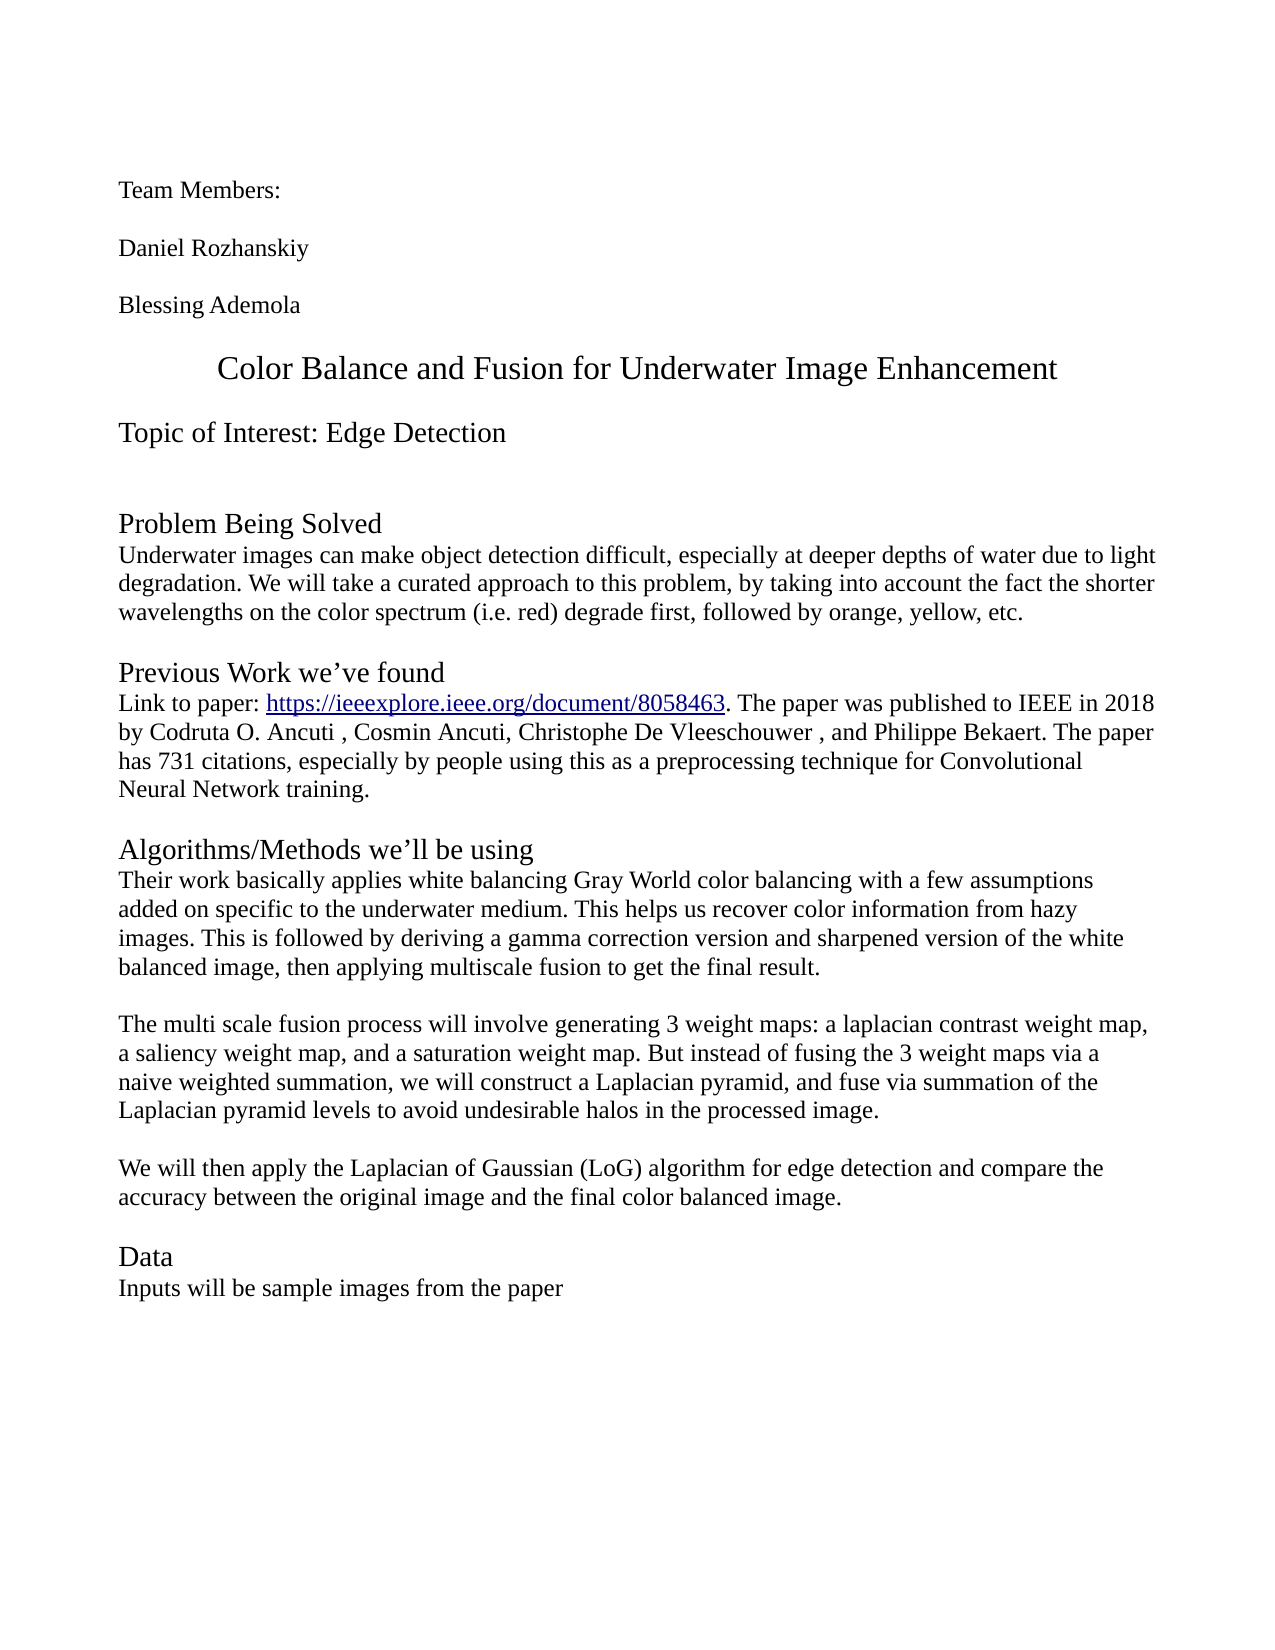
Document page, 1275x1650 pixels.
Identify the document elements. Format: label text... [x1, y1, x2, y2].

text Color Balance and Fusion for Underwater Image Enhancement [118, 348, 1157, 386]
text Previous Work we’ve found [118, 655, 1157, 688]
text The multi scale fusion process will involve generating 3 weight maps: a laplacian contrast weight map, a saliency weight map, and a saturation weight map. But instead of fusing the 3 weight maps via a naive weighted summation, we will construct a Laplacian pyramid, and fuse via summation of the Laplacian pyramid levels to avoid undesirable halos in the processed image. [118, 1009, 1157, 1124]
text Underwater images can make object detection difficult, especially at deeper depths of water due to light degradation. We will take a curated approach to this problem, by taking into account the fact the shorter wavelengths on the color spectrum (i.e. red) degrade first, followed by orange, yellow, etc. [118, 540, 1157, 626]
text Data [118, 1239, 1157, 1273]
text Link to paper: https://ieeexplore.ieee.org/document/8058463. The paper was published to IEEE in 2018 by Codruta O. Ancuti , Cosmin Ancuti, Christophe De Vleeschouwer , and Philippe Bekaert. The paper has 731 citations, especially by people using this as a preprocessing technique for Convolutional Neural Network training. [118, 688, 1157, 803]
text Their work basically applies white balancing Gray World color balancing with a few assumptions added on specific to the underwater medium. This helps us recover color information from hazy images. This is followed by deriving a gamma correction version and sharpened version of the white balanced image, then applying multiscale fusion to get the final result. [118, 866, 1157, 981]
text Inputs will be sample images from the paper [118, 1273, 1157, 1302]
text Blessing Ademola [118, 291, 1157, 319]
text Daniel Rozhanskiy [118, 233, 1157, 262]
text Problem Being Solved [118, 506, 1157, 540]
text Algorithms/Methods we’ll be using [118, 832, 1157, 866]
text Team Members: [118, 176, 1157, 204]
text Topic of Interest: Edge Detection [118, 415, 1157, 449]
text We will then apply the Laplacian of Gaussian (LoG) algorithm for edge detection and compare the accuracy between the original image and the final color balanced image. [118, 1153, 1157, 1211]
